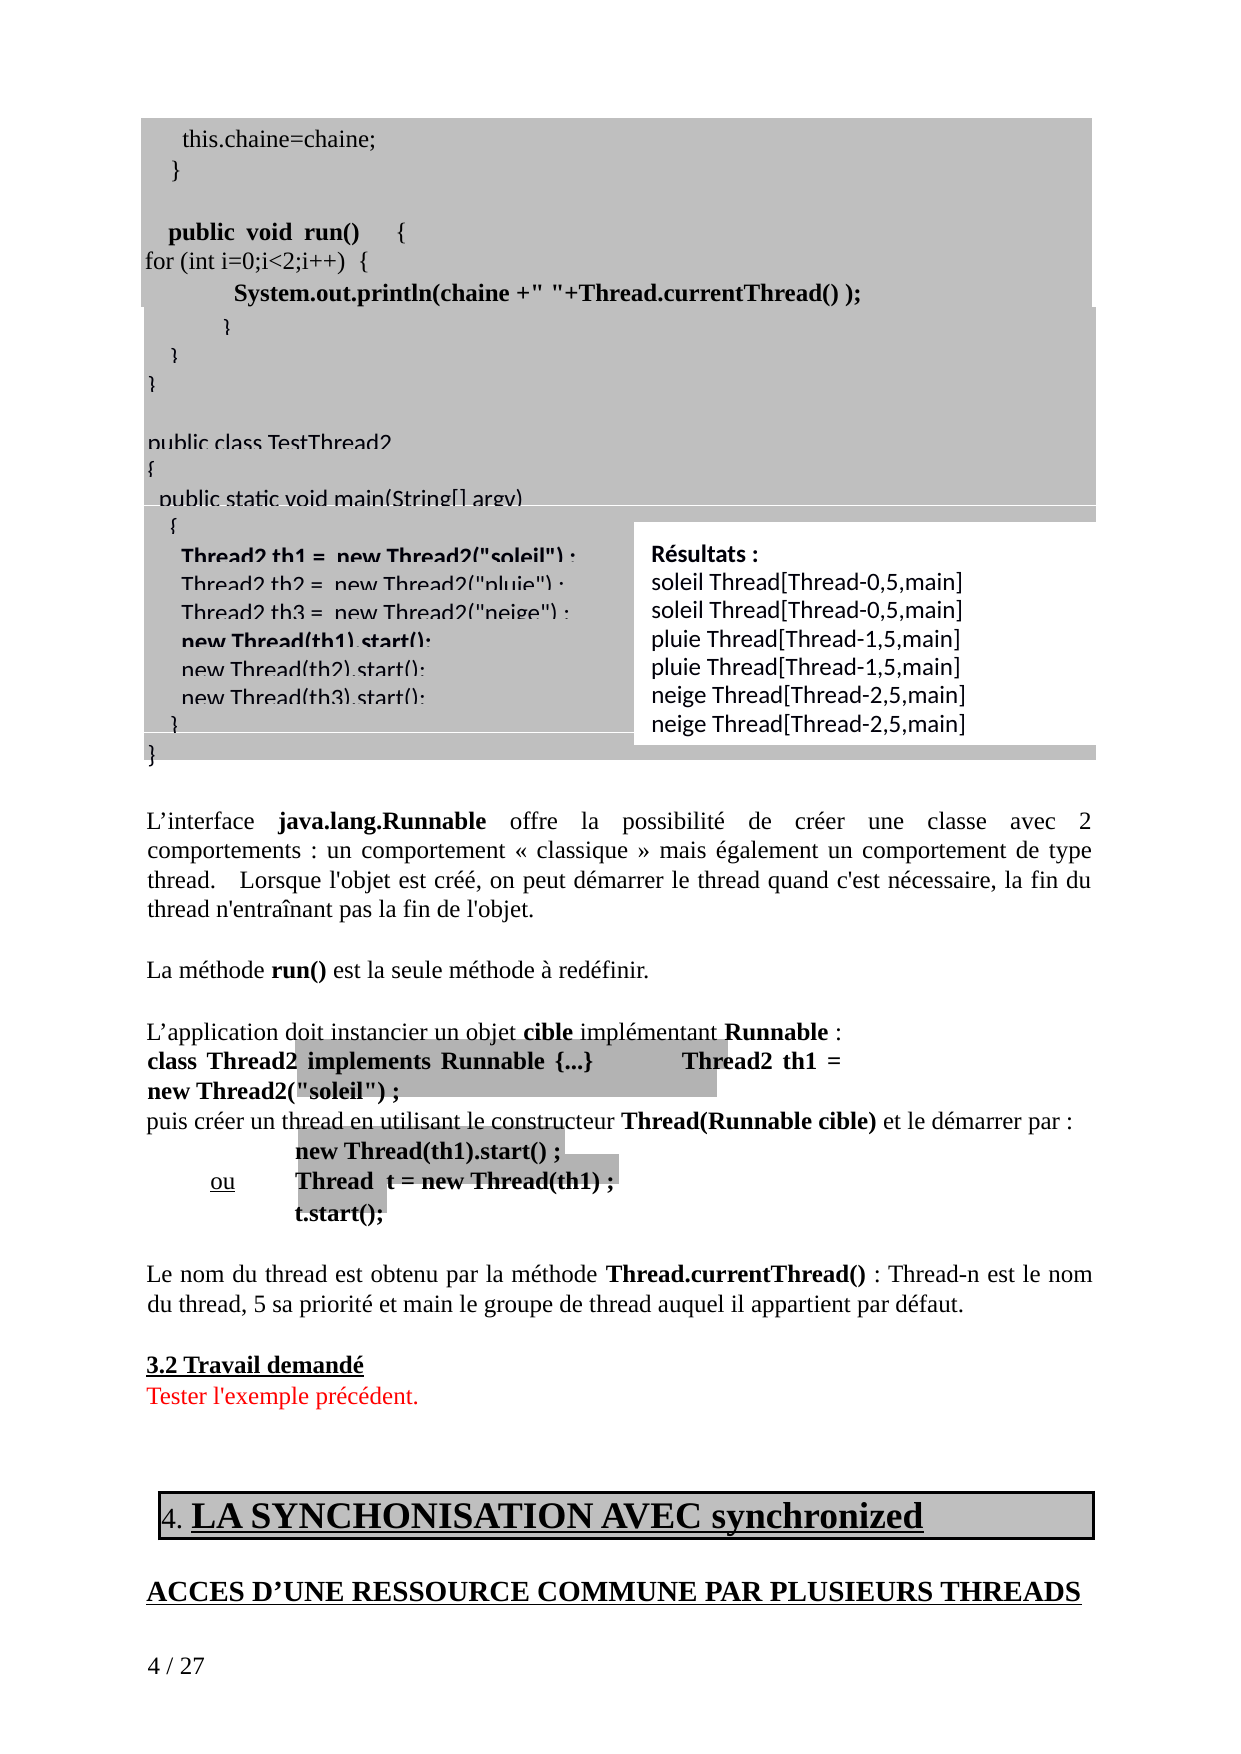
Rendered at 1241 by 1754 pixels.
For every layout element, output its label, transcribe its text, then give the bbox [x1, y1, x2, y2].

subtitle 4. LA SYNCHONISATION AVEC synchronized [161, 1494, 1092, 1537]
text Tester l'exemple précédent. [146, 1381, 1093, 1410]
text t.start(); [146, 1198, 1093, 1227]
text puis créer un thread en utilisant le constructeur Thread(Runnable cible) et le démarrer par : [146, 1106, 1093, 1134]
text new Thread(th1).start() ; [146, 1136, 1093, 1164]
text ou Thread t = new Thread(th1) ; [146, 1166, 1093, 1195]
text L’interface java.lang.Runnable offre la possibilité de créer une classe avec 2 comportements : un comportement « classique » mais également un comportement de type thread. Lorsque l'objet est créé, on peut démarrer le thread quand c'est nécessaire, la fin du thread n'entraînant pas la fin de l'objet. [146, 806, 1093, 923]
text 3.2 Travail demandé [146, 1350, 1093, 1379]
subtitle ACCES D’UNE RESSOURCE COMMUNE PAR PLUSIEURS THREADS [146, 1574, 1092, 1608]
table_header this.chaine=chaine; } public void run() { for (int i=0;i<2;i++) { System.out.println(chaine +" "+Thread.currentThread() ); [141, 118, 1092, 307]
text L’application doit instancier un objet cible implémentant Runnable : class Thread2 implements Runnable {...} Thread2 th1 = new Thread2("soleil") ; [146, 1017, 842, 1104]
text La méthode run() est la seule méthode à redéfinir. [146, 956, 1093, 984]
text Le nom du thread est obtenu par la méthode Thread.currentThread() : Thread-n est le nom du thread, 5 sa priorité et main le groupe de thread auquel il appartient par défaut. [146, 1259, 1093, 1318]
